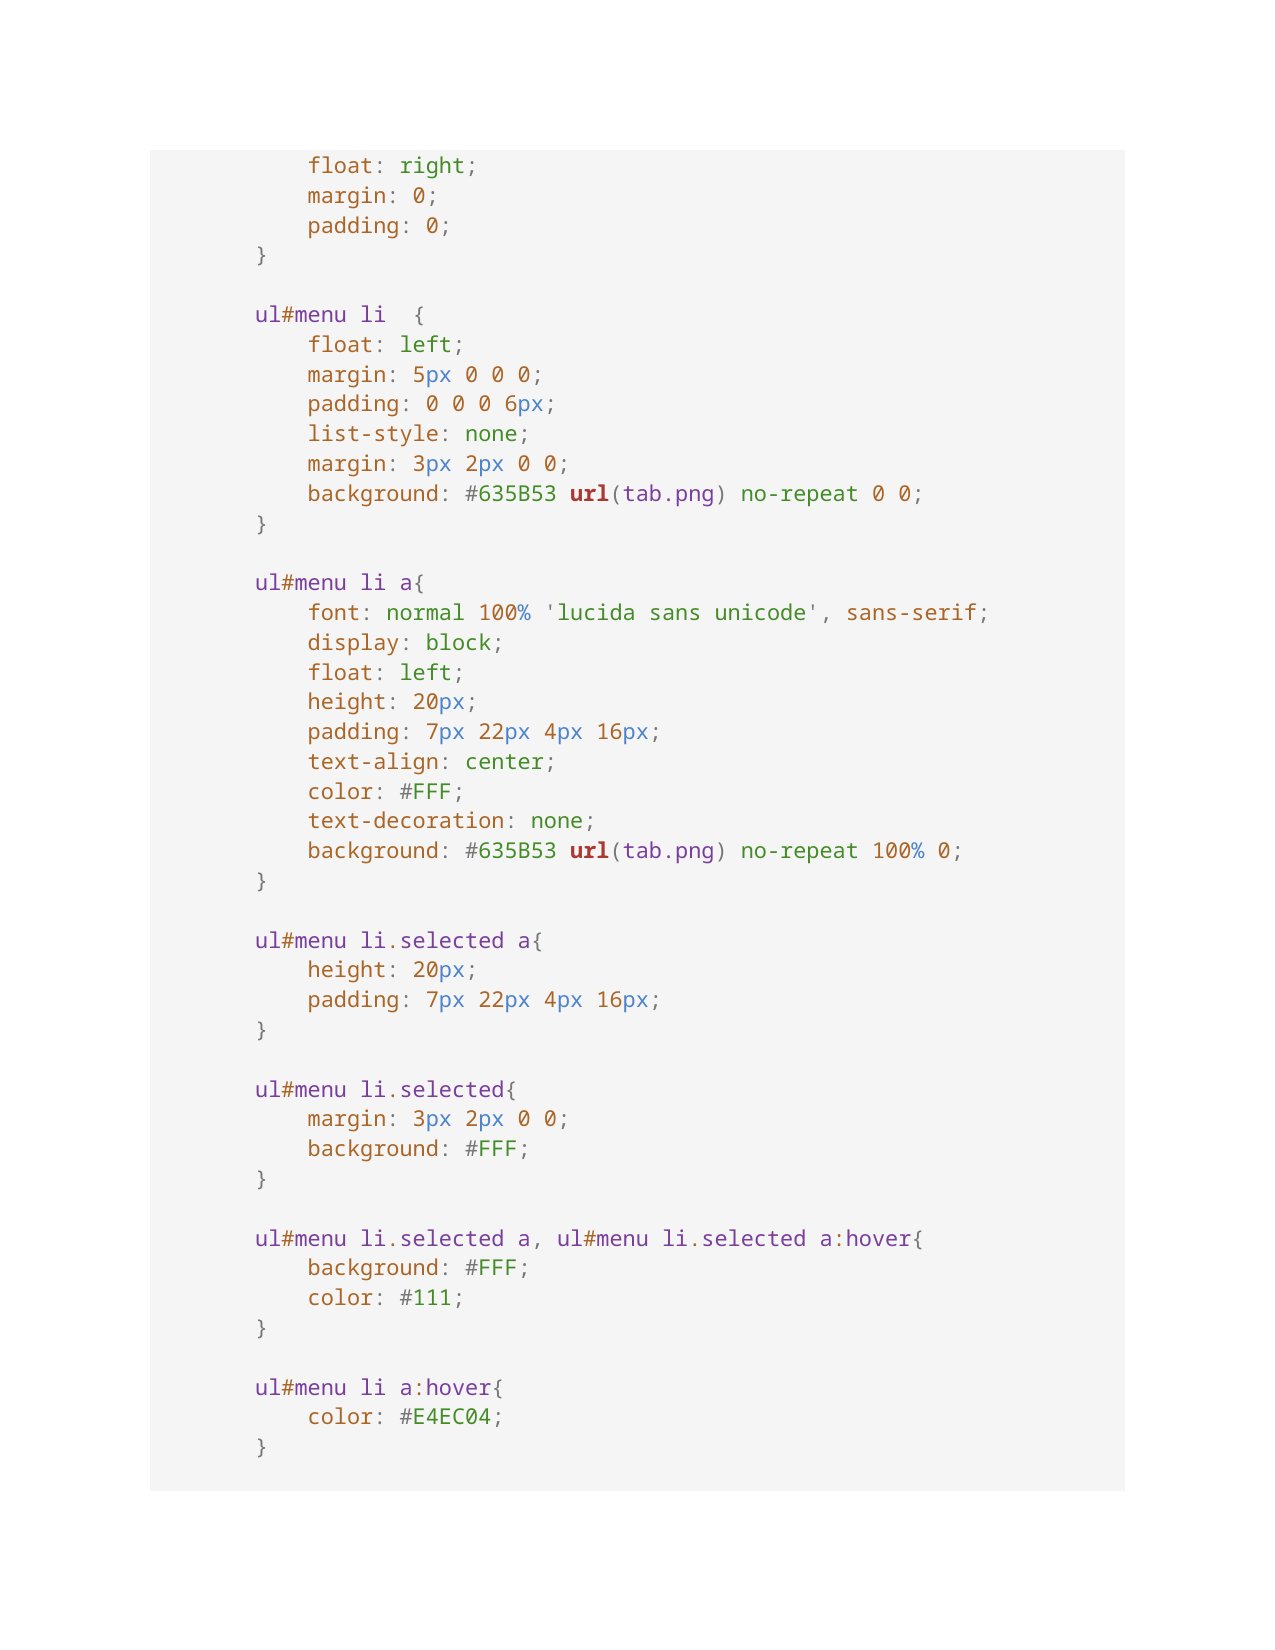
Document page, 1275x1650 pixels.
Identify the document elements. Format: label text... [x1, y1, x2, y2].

text height: 20px; [150, 686, 1125, 716]
text float: right; [150, 150, 1125, 180]
text margin: 0; [150, 180, 1125, 209]
text background: #FFF; [150, 1133, 1125, 1163]
text color: #E4EC04; [150, 1401, 1125, 1431]
text ul#menu li.selected{ [150, 1073, 1125, 1103]
text } [150, 1312, 1125, 1342]
text } [150, 1014, 1125, 1044]
text padding: 0; [150, 209, 1125, 239]
text font: normal 100% 'lucida sans unicode', sans-serif; [150, 597, 1125, 627]
text } [150, 507, 1125, 537]
text ul#menu li { [150, 299, 1125, 329]
text } [150, 865, 1125, 895]
text } [150, 239, 1125, 269]
text padding: 0 0 0 6px; [150, 388, 1125, 418]
text padding: 7px 22px 4px 16px; [150, 984, 1125, 1014]
text margin: 3px 2px 0 0; [150, 448, 1125, 478]
text float: left; [150, 329, 1125, 358]
text float: left; [150, 656, 1125, 686]
text text-decoration: none; [150, 805, 1125, 835]
text height: 20px; [150, 954, 1125, 984]
text display: block; [150, 627, 1125, 656]
text background: #635B53 url(tab.png) no-repeat 0 0; [150, 478, 1125, 507]
text color: #FFF; [150, 776, 1125, 805]
text text-align: center; [150, 746, 1125, 776]
text padding: 7px 22px 4px 16px; [150, 716, 1125, 746]
text ul#menu li a{ [150, 567, 1125, 597]
text } [150, 1163, 1125, 1193]
text list-style: none; [150, 418, 1125, 448]
text background: #FFF; [150, 1252, 1125, 1282]
text ul#menu li.selected a, ul#menu li.selected a:hover{ [150, 1222, 1125, 1252]
text background: #635B53 url(tab.png) no-repeat 100% 0; [150, 835, 1125, 865]
text ul#menu li.selected a{ [150, 924, 1125, 954]
text ul#menu li a:hover{ [150, 1371, 1125, 1401]
text margin: 3px 2px 0 0; [150, 1103, 1125, 1133]
text color: #111; [150, 1282, 1125, 1312]
text margin: 5px 0 0 0; [150, 358, 1125, 388]
text } [150, 1431, 1125, 1461]
